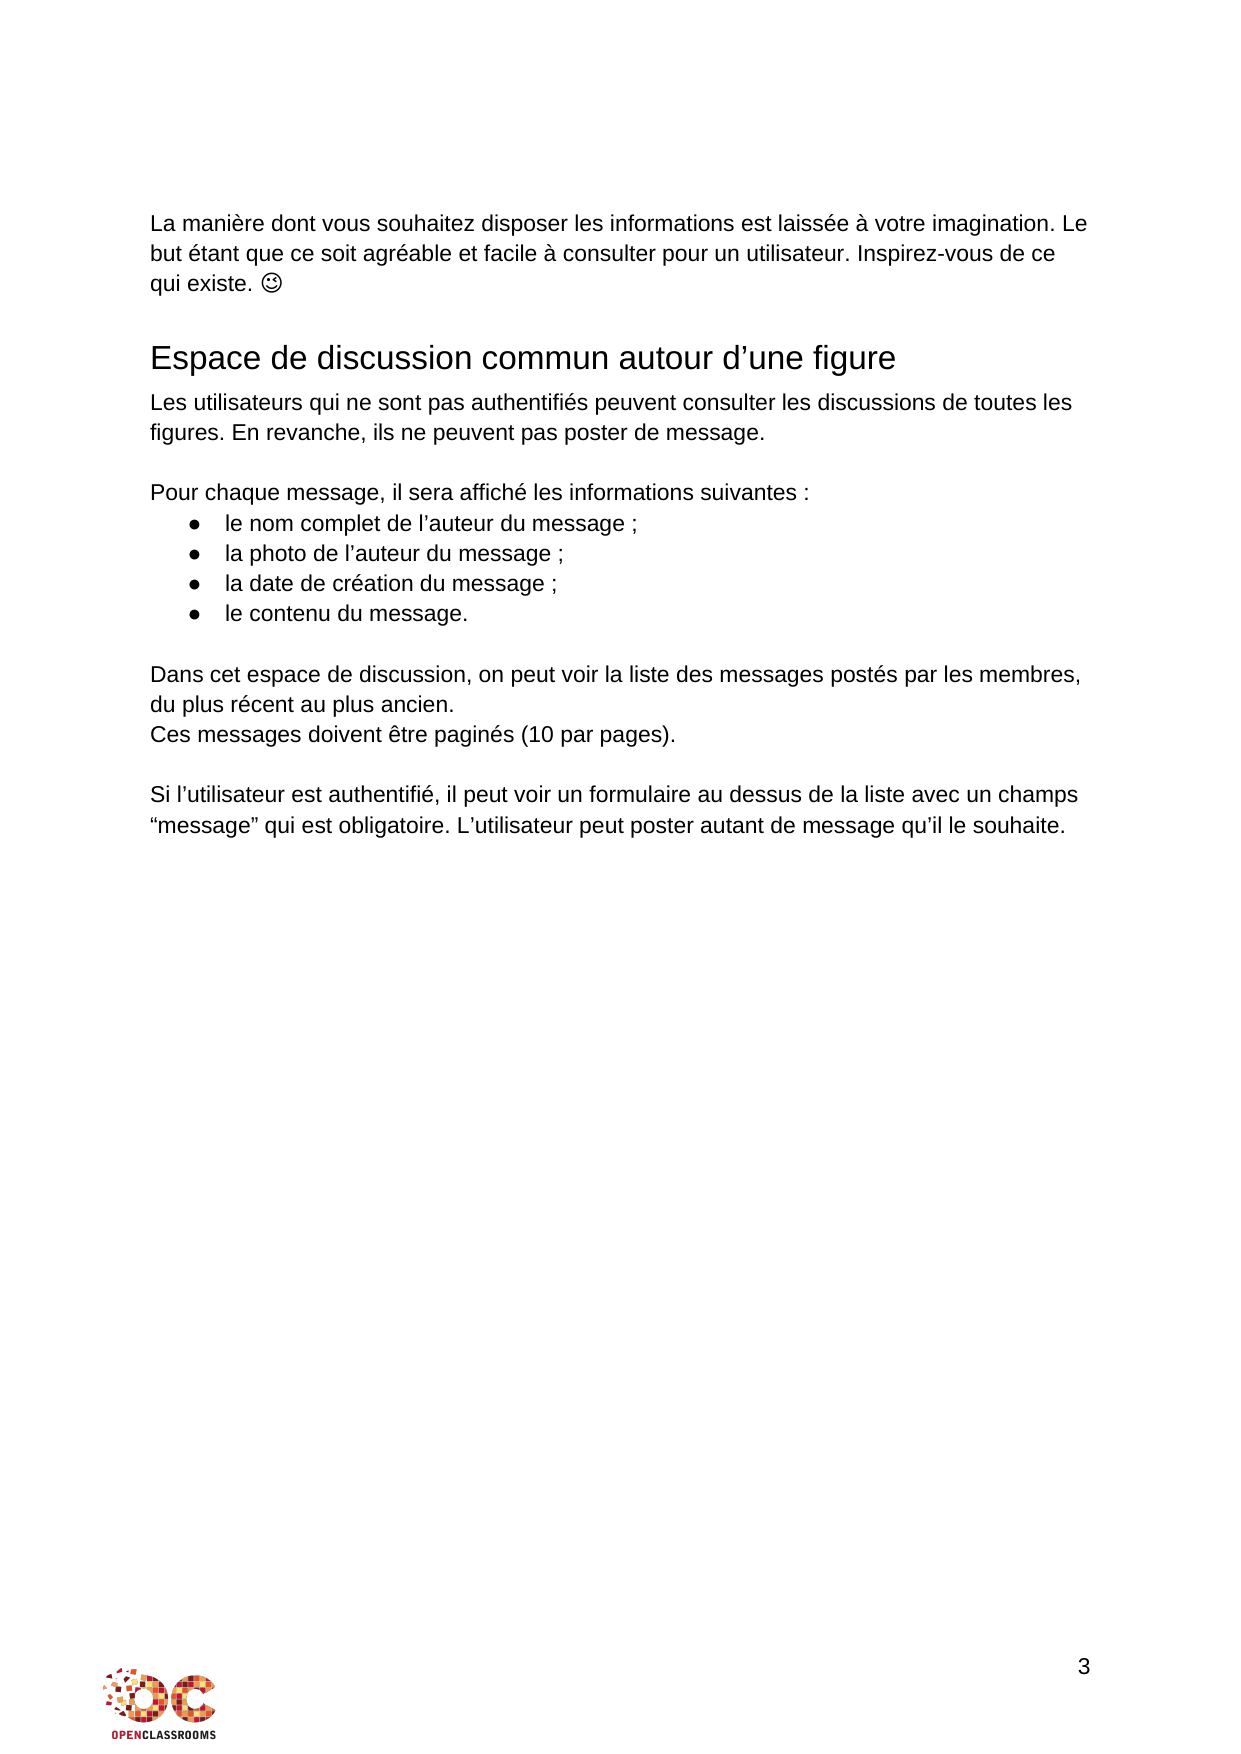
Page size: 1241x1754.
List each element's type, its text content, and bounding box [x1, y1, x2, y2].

list le nom complet de l’auteur du message ; [187, 509, 1090, 536]
subtitle Espace de discussion commun autour d’une figure [150, 338, 1090, 376]
text Ces messages doivent être paginés (10 par pages). [150, 721, 1090, 747]
text Pour chaque message, il sera affiché les informations suivantes : [150, 479, 1090, 506]
text Si l’utilisateur est authentifié, il peut voir un formulaire au dessus de la liste avec un champs “message” qui est obligatoire. L’utilisateur peut poster autant de message qu’il le souhaite. [150, 781, 1090, 838]
text Dans cet espace de discussion, on peut voir la liste des messages postés par les membres, du plus récent au plus ancien. [150, 661, 1090, 717]
picture [98, 1660, 220, 1747]
list le contenu du message. [187, 600, 1090, 627]
list la date de création du message ; [187, 570, 1090, 596]
text Les utilisateurs qui ne sont pas authentifiés peuvent consulter les discussions de toutes les figures. En revanche, ils ne peuvent pas poster de message. [150, 389, 1090, 445]
list la photo de l’auteur du message ; [187, 540, 1090, 566]
text La manière dont vous souhaitez disposer les informations est laissée à votre imagination. Le but étant que ce soit agréable et facile à consulter pour un utilisateur. Inspirez-vous de ce qui existe. 😉 [150, 210, 1090, 296]
